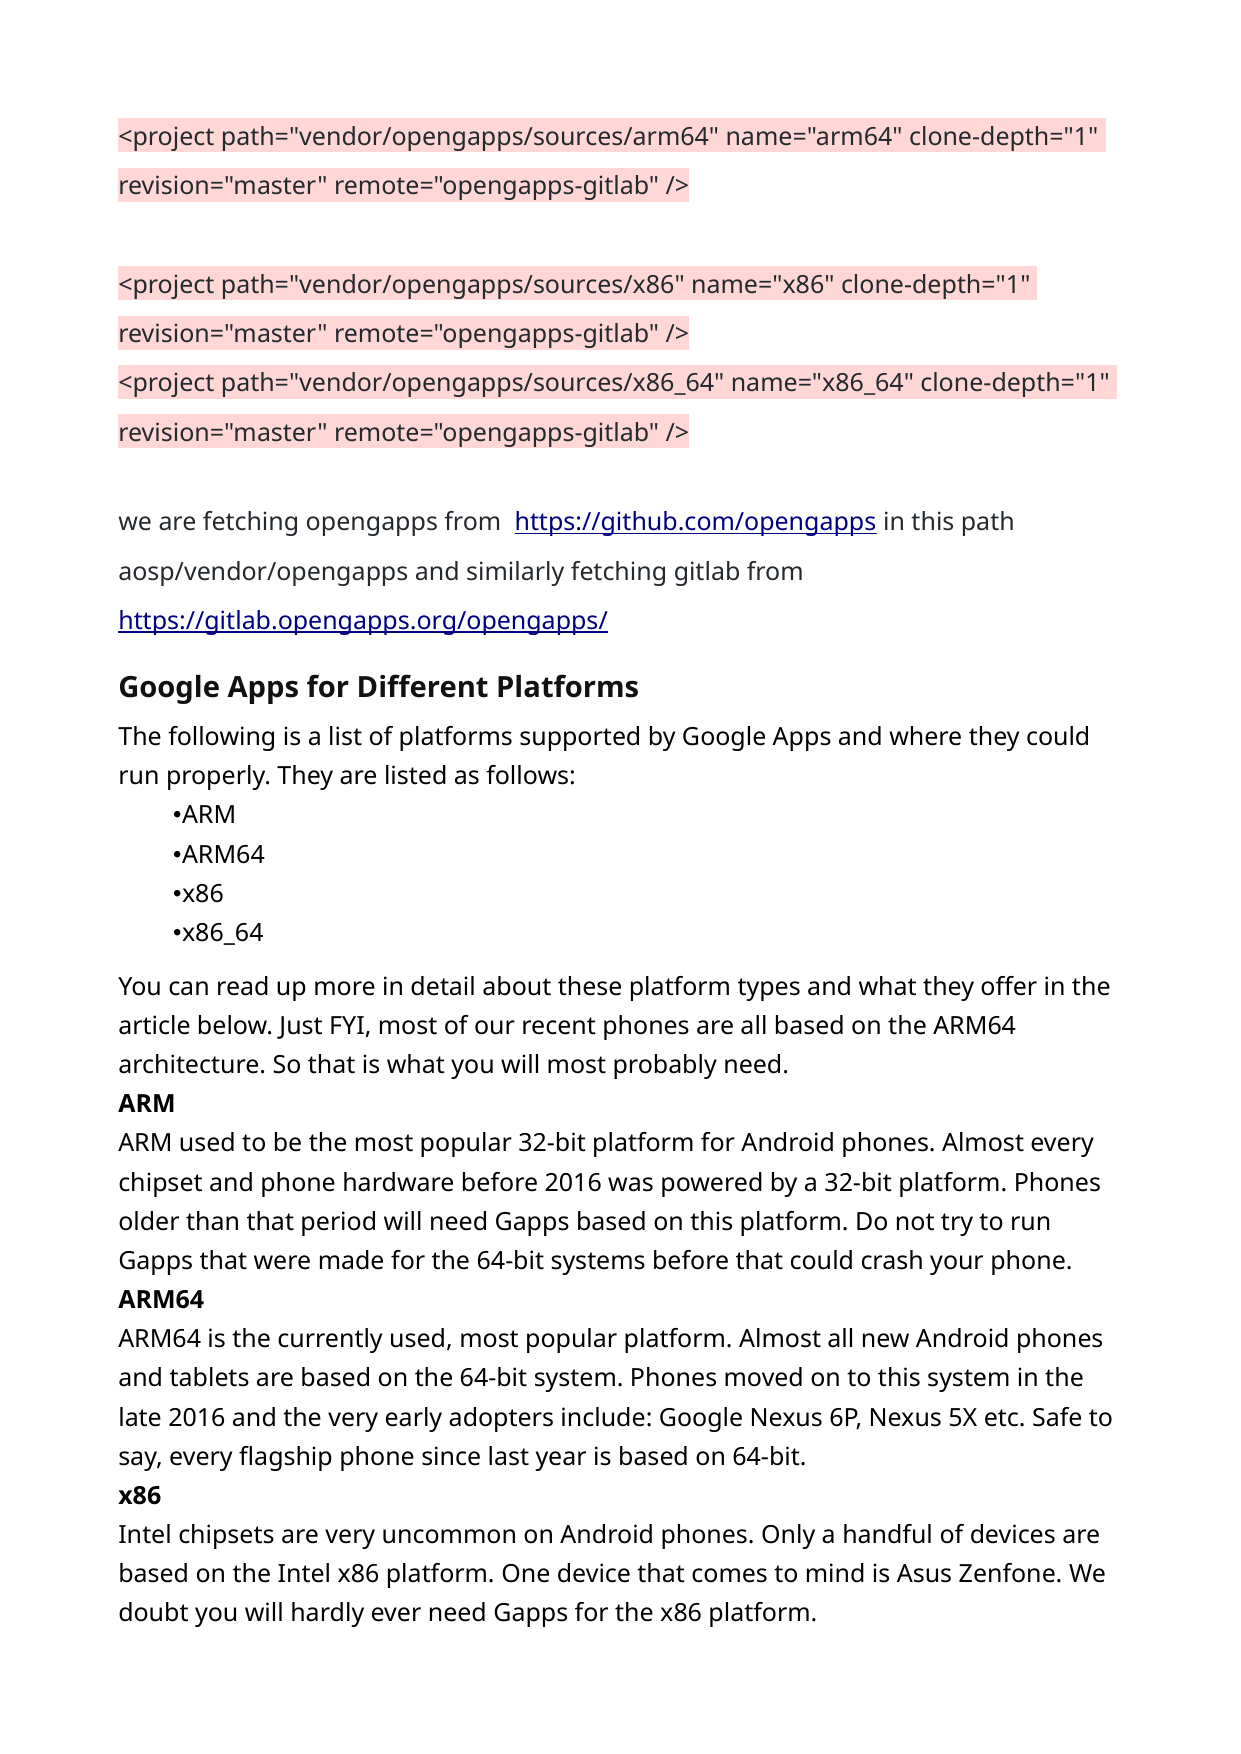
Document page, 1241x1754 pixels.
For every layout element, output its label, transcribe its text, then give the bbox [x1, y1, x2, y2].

text we are fetching opengapps from https://github.com/opengapps in this path aosp/vendor/opengapps and similarly fetching gitlab from https://gitlab.opengapps.org/opengapps/ [118, 504, 1122, 637]
text ARM64 is the currently used, most popular platform. Almost all new Android phones and tablets are based on the 64-bit system. Phones moved on to this system in the late 2016 and the very early adopters include: Google Nexus 6P, Nexus 5X etc. Safe to say, every flagship phone since last year is based on 64-bit. [118, 1321, 1122, 1472]
text <project path="vendor/opengapps/sources/arm64" name="arm64" clone-depth="1" revision="master" remote="opengapps-gitlab" /> [118, 118, 1122, 202]
text <project path="vendor/opengapps/sources/x86_64" name="x86_64" clone-depth="1" revision="master" remote="opengapps-gitlab" /> [118, 365, 1122, 448]
text Intel chipsets are very uncommon on Android phones. Only a handful of devices are based on the Intel x86 platform. One device that comes to mind is Asus Zenfone. We doubt you will hardly ever need Gapps for the x86 platform. [118, 1517, 1122, 1629]
text You can read up more in detail about these platform types and what they offer in the article below. Just FYI, most of our recent phones are all based on the ARM64 architecture. So that is what you will most probably need. [118, 968, 1122, 1081]
text ARM used to be the most popular 32-bit platform for Android phones. Almost every chipset and phone hardware before 2016 was powered by a 32-bit platform. Phones older than that period will need Gapps based on this platform. Do not try to run Gapps that were made for the 64-bit systems before that could crash your phone. [118, 1125, 1122, 1277]
text The following is a list of platforms supported by Google Apps and where they could run properly. They are listed as follows: [118, 719, 1122, 792]
subtitle Google Apps for Different Platforms [118, 667, 1122, 706]
text ARM [118, 1086, 1122, 1120]
list x86 [118, 875, 1122, 909]
list ARM64 [118, 836, 1122, 870]
text <project path="vendor/opengapps/sources/x86" name="x86" clone-depth="1" revision="master" remote="opengapps-gitlab" /> [118, 266, 1122, 350]
list ARM [118, 797, 1122, 831]
text x86 [118, 1477, 1122, 1512]
list x86_64 [118, 914, 1122, 949]
text ARM64 [118, 1282, 1122, 1316]
